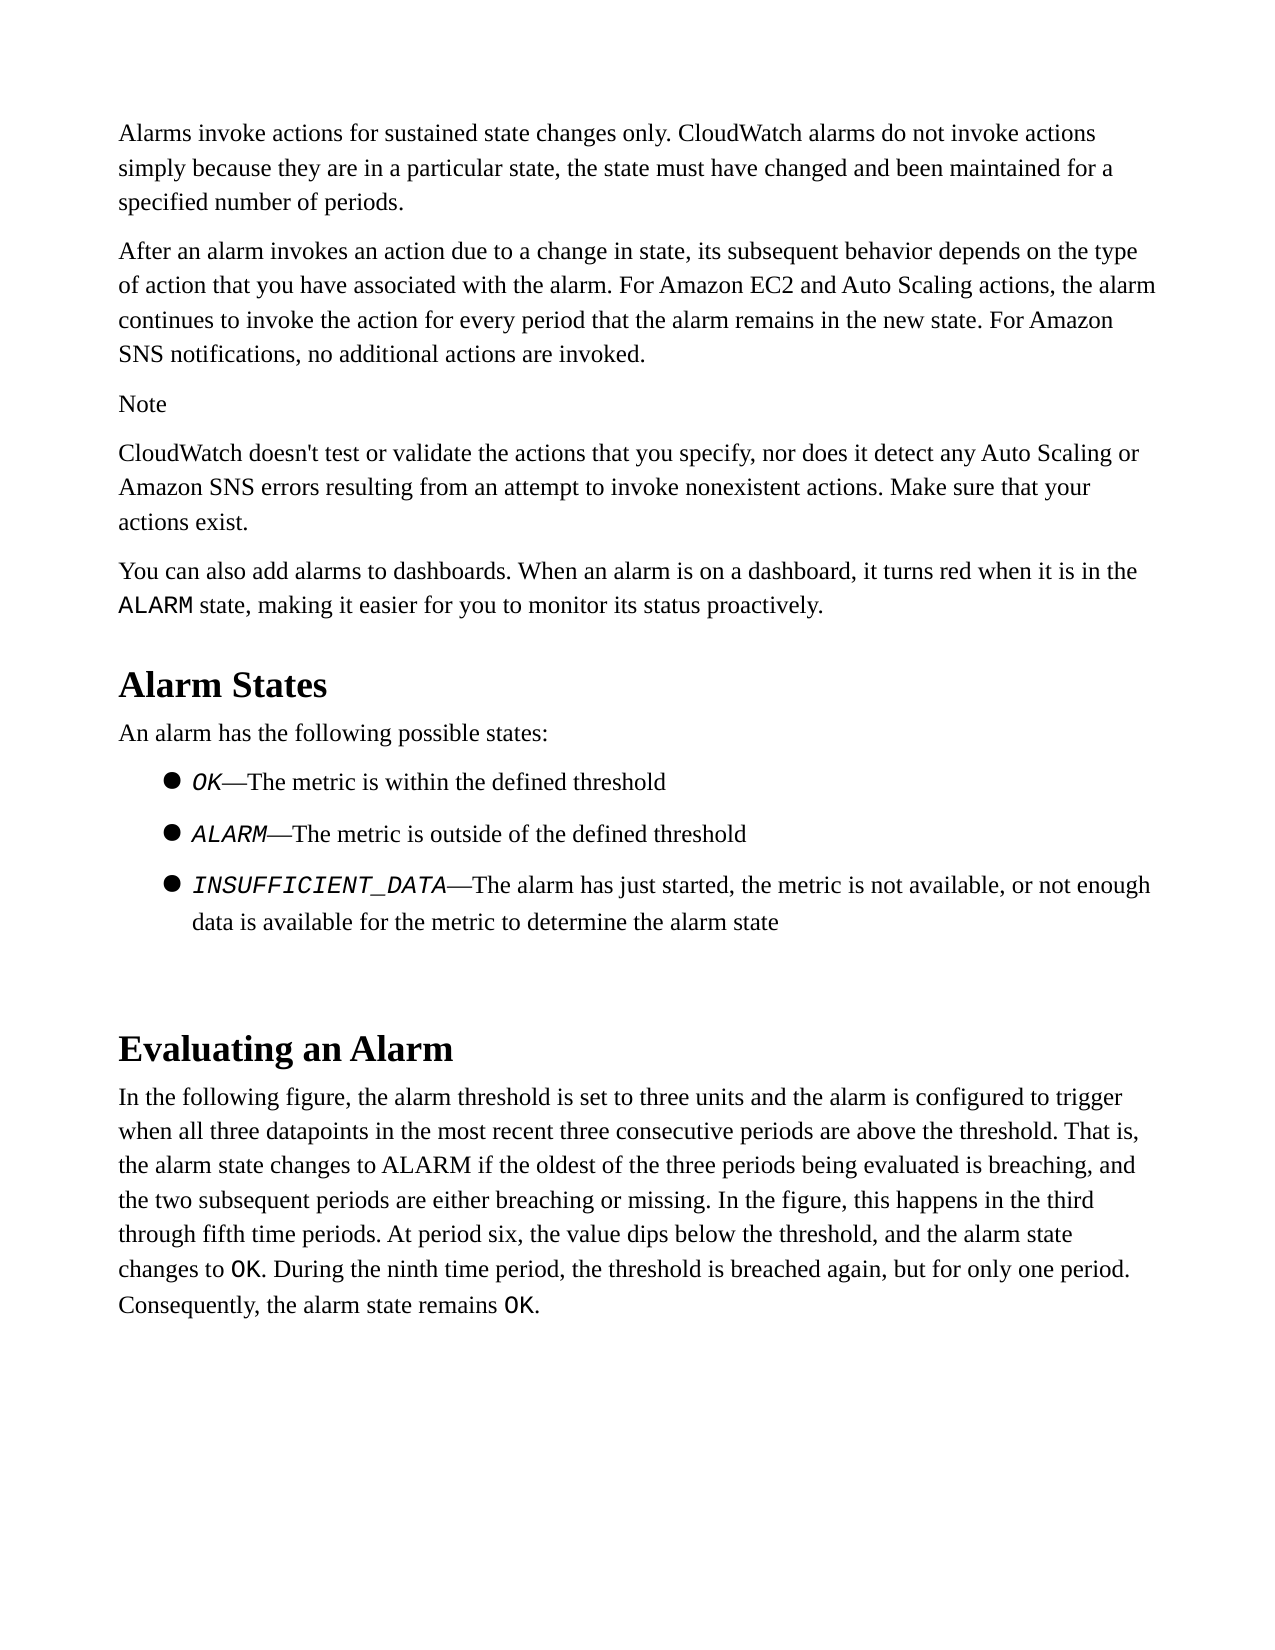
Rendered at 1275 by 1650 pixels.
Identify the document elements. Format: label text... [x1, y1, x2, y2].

text Note [118, 389, 1157, 417]
list ALARM—The metric is outside of the defined threshold [162, 819, 1157, 850]
subtitle Evaluating an Alarm [118, 1026, 1157, 1069]
list OK—The metric is within the defined threshold [162, 767, 1157, 798]
text An alarm has the following possible states: [118, 718, 1157, 747]
text In the following figure, the alarm threshold is set to three units and the alarm is configured to trigger when all three datapoints in the most recent three consecutive periods are above the threshold. That is, the alarm state changes to ALARM if the oldest of the three periods being evaluated is breaching, and the two subsequent periods are either breaching or missing. In the figure, this happens in the third through fifth time periods. At period six, the value dips below the threshold, and the alarm state changes to OK. During the ninth time period, the threshold is breached again, but for only one period. Consequently, the alarm state remains OK. [118, 1082, 1157, 1321]
list INSUFFICIENT_DATA—The alarm has just started, the metric is not available, or not enough data is available for the metric to determine the alarm state [162, 870, 1157, 936]
text Alarms invoke actions for sustained state changes only. CloudWatch alarms do not invoke actions simply because they are in a particular state, the state must have changed and been maintained for a specified number of periods. [118, 118, 1157, 216]
text You can also add alarms to dashboards. When an alarm is on a dashboard, it turns red when it is in the ALARM state, making it easier for you to monitor its status proactively. [118, 556, 1157, 621]
subtitle Alarm States [118, 663, 1157, 706]
text CloudWatch doesn't test or validate the actions that you specify, nor does it detect any Auto Scaling or Amazon SNS errors resulting from an attempt to invoke nonexistent actions. Make sure that your actions exist. [118, 438, 1157, 535]
text After an alarm invokes an action due to a change in state, its subsequent behavior depends on the type of action that you have associated with the alarm. For Amazon EC2 and Auto Scaling actions, the alarm continues to invoke the action for every period that the alarm remains in the new state. For Amazon SNS notifications, no additional actions are invoked. [118, 236, 1157, 368]
